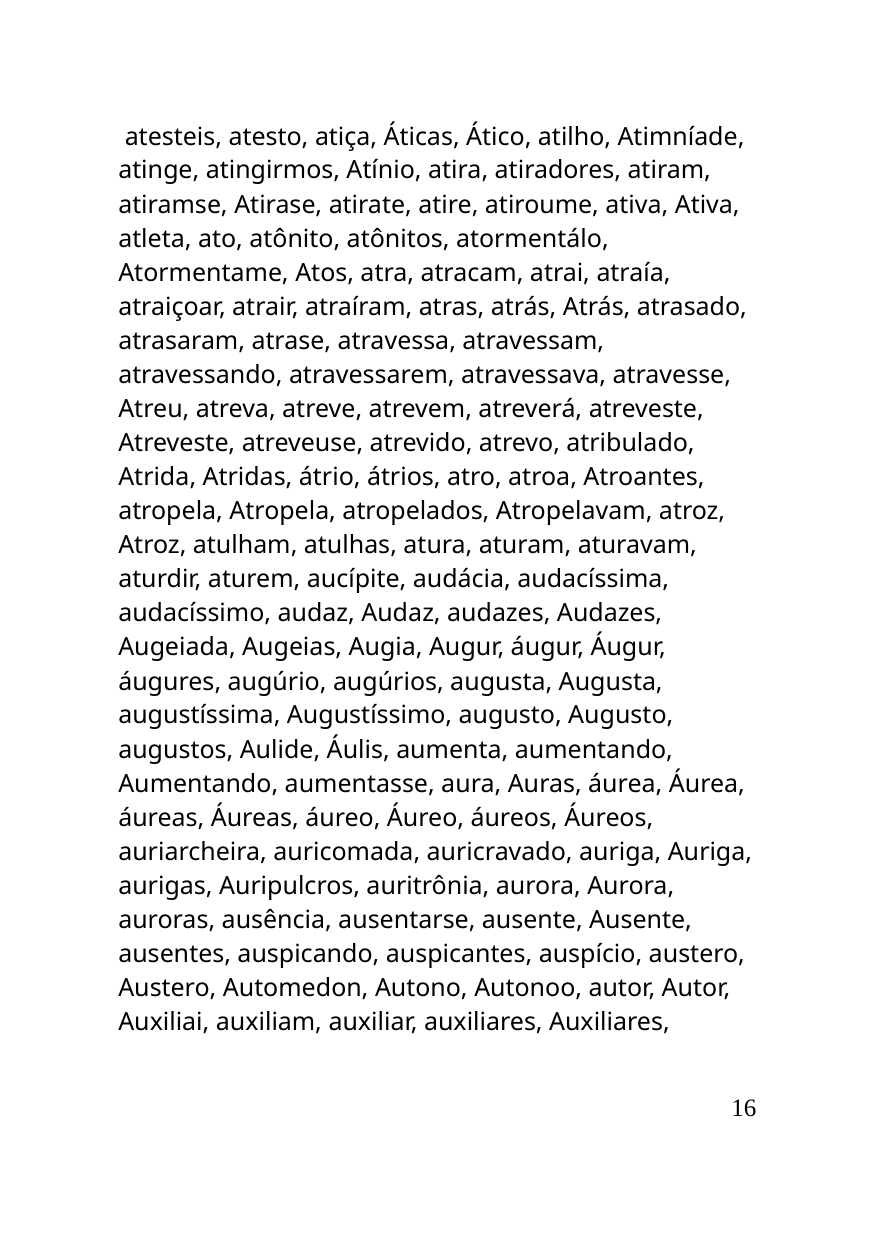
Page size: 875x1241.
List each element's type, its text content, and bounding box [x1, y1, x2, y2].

text atesteis, atesto, atiça, Áticas, Ático, atilho, Atimníade, atinge, atingirmos, Atínio, atira, atiradores, atiram, atiramse, Atirase, atirate, atire, atiroume, ativa, Ativa, atleta, ato, atônito, atônitos, atormentálo, Atormentame, Atos, atra, atracam, atrai, atraía, atraiçoar, atrair, atraíram, atras, atrás, Atrás, atrasado, atrasaram, atrase, atravessa, atravessam, atravessando, atravessarem, atravessava, atravesse, Atreu, atreva, atreve, atrevem, atreverá, atreveste, Atreveste, atreveuse, atrevido, atrevo, atribulado, Atrida, Atridas, átrio, átrios, atro, atroa, Atroantes, atropela, Atropela, atropelados, Atropelavam, atroz, Atroz, atulham, atulhas, atura, aturam, aturavam, aturdir, aturem, aucípite, audácia, audacíssima, audacíssimo, audaz, Audaz, audazes, Audazes, Augeiada, Augeias, Augia, Augur, áugur, Áugur, áugures, augúrio, augúrios, augusta, Augusta, augustíssima, Augustíssimo, augusto, Augusto, augustos, Aulide, Áulis, aumenta, aumentando, Aumentando, aumentasse, aura, Auras, áurea, Áurea, áureas, Áureas, áureo, Áureo, áureos, Áureos, auriarcheira, auricomada, auricravado, auriga, Auriga, aurigas, Auripulcros, auritrônia, aurora, Aurora, auroras, ausência, ausentarse, ausente, Ausente, ausentes, auspicando, auspicantes, auspício, austero, Austero, Automedon, Autono, Autonoo, autor, Autor, Auxiliai, auxiliam, auxiliar, auxiliares, Auxiliares, [118, 118, 756, 1038]
